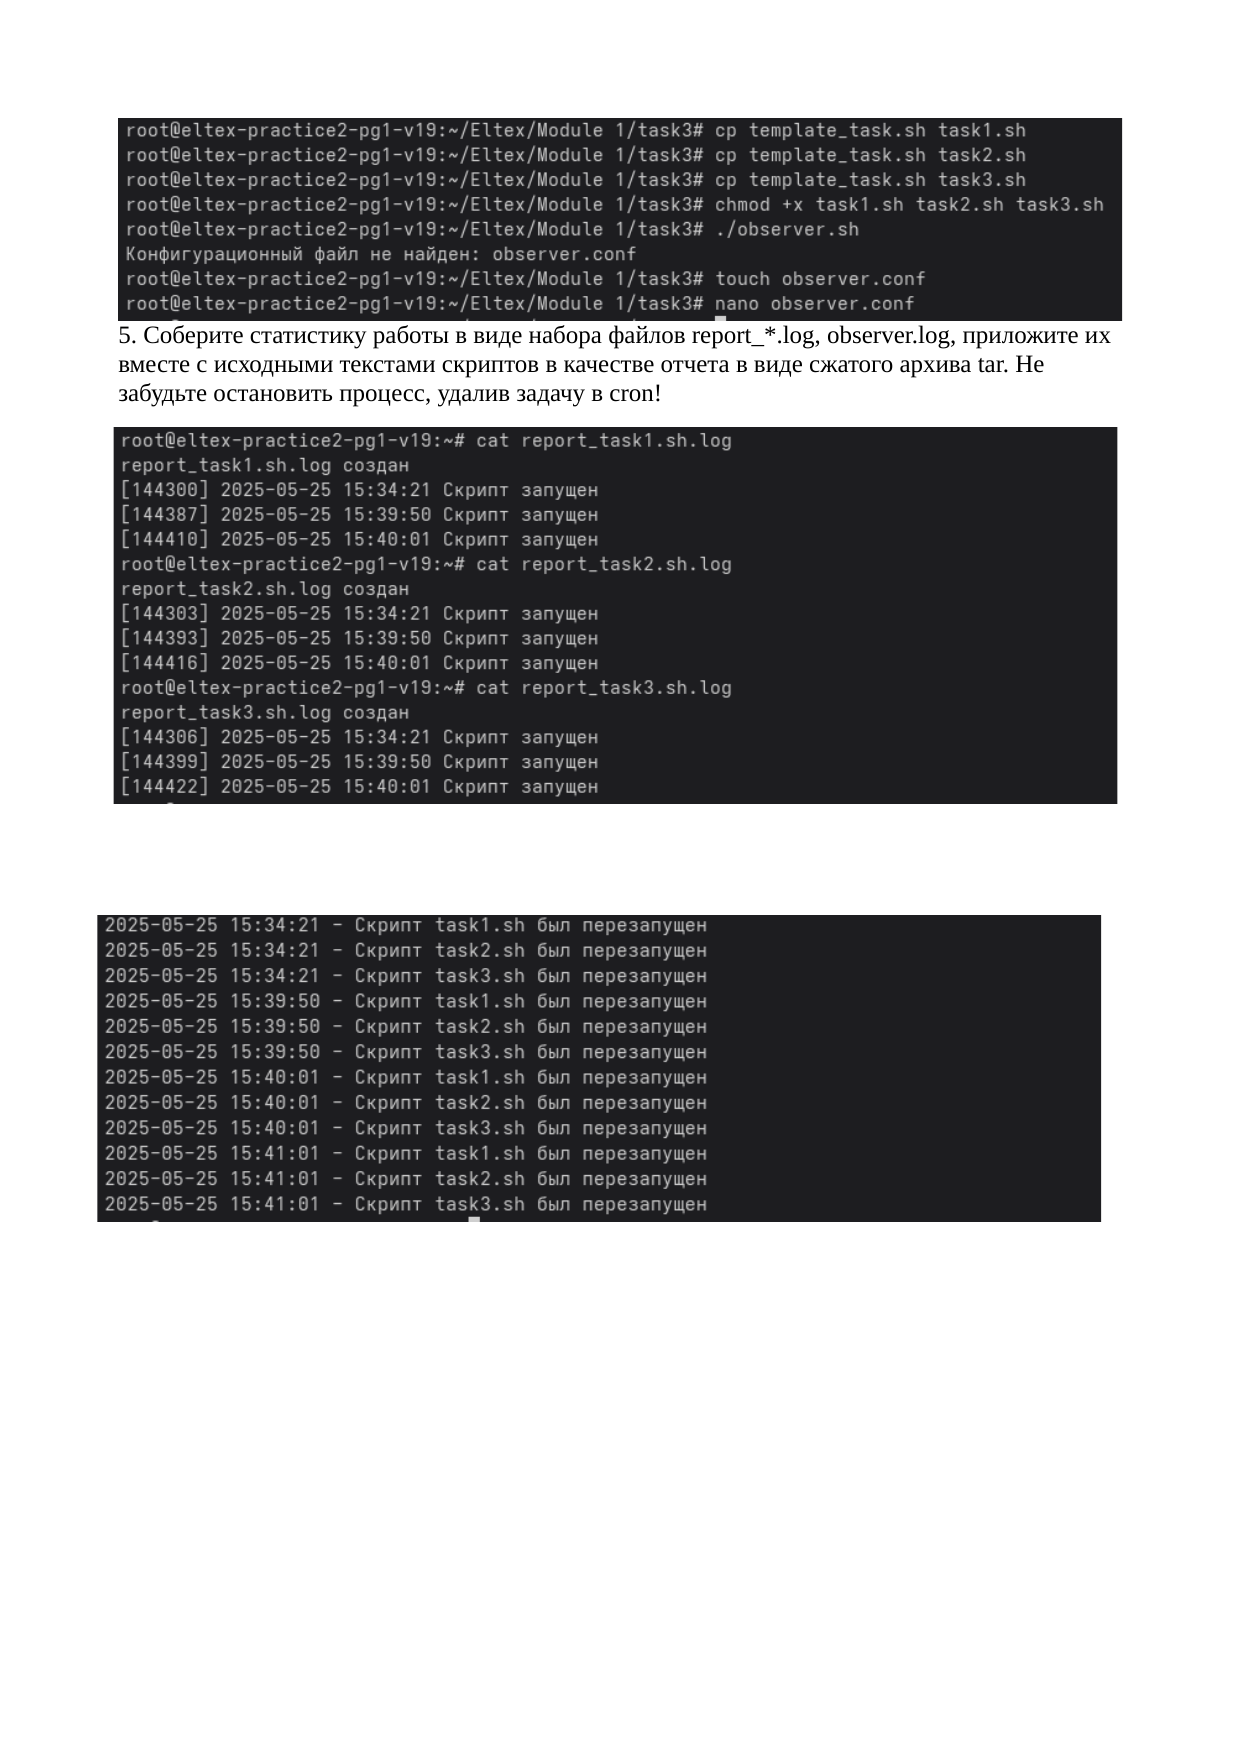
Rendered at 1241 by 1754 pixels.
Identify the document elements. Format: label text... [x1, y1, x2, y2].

text 5. Соберите статистику работы в виде набора файлов report_*.log, observer.log, приложите их вместе с исходными текстами скриптов в качестве отчета в виде сжатого архива tar. Не забудьте остановить процесс, удалив задачу в cron! [118, 321, 1122, 407]
picture [113, 427, 1118, 804]
picture [118, 118, 1123, 321]
picture [97, 915, 1102, 1222]
